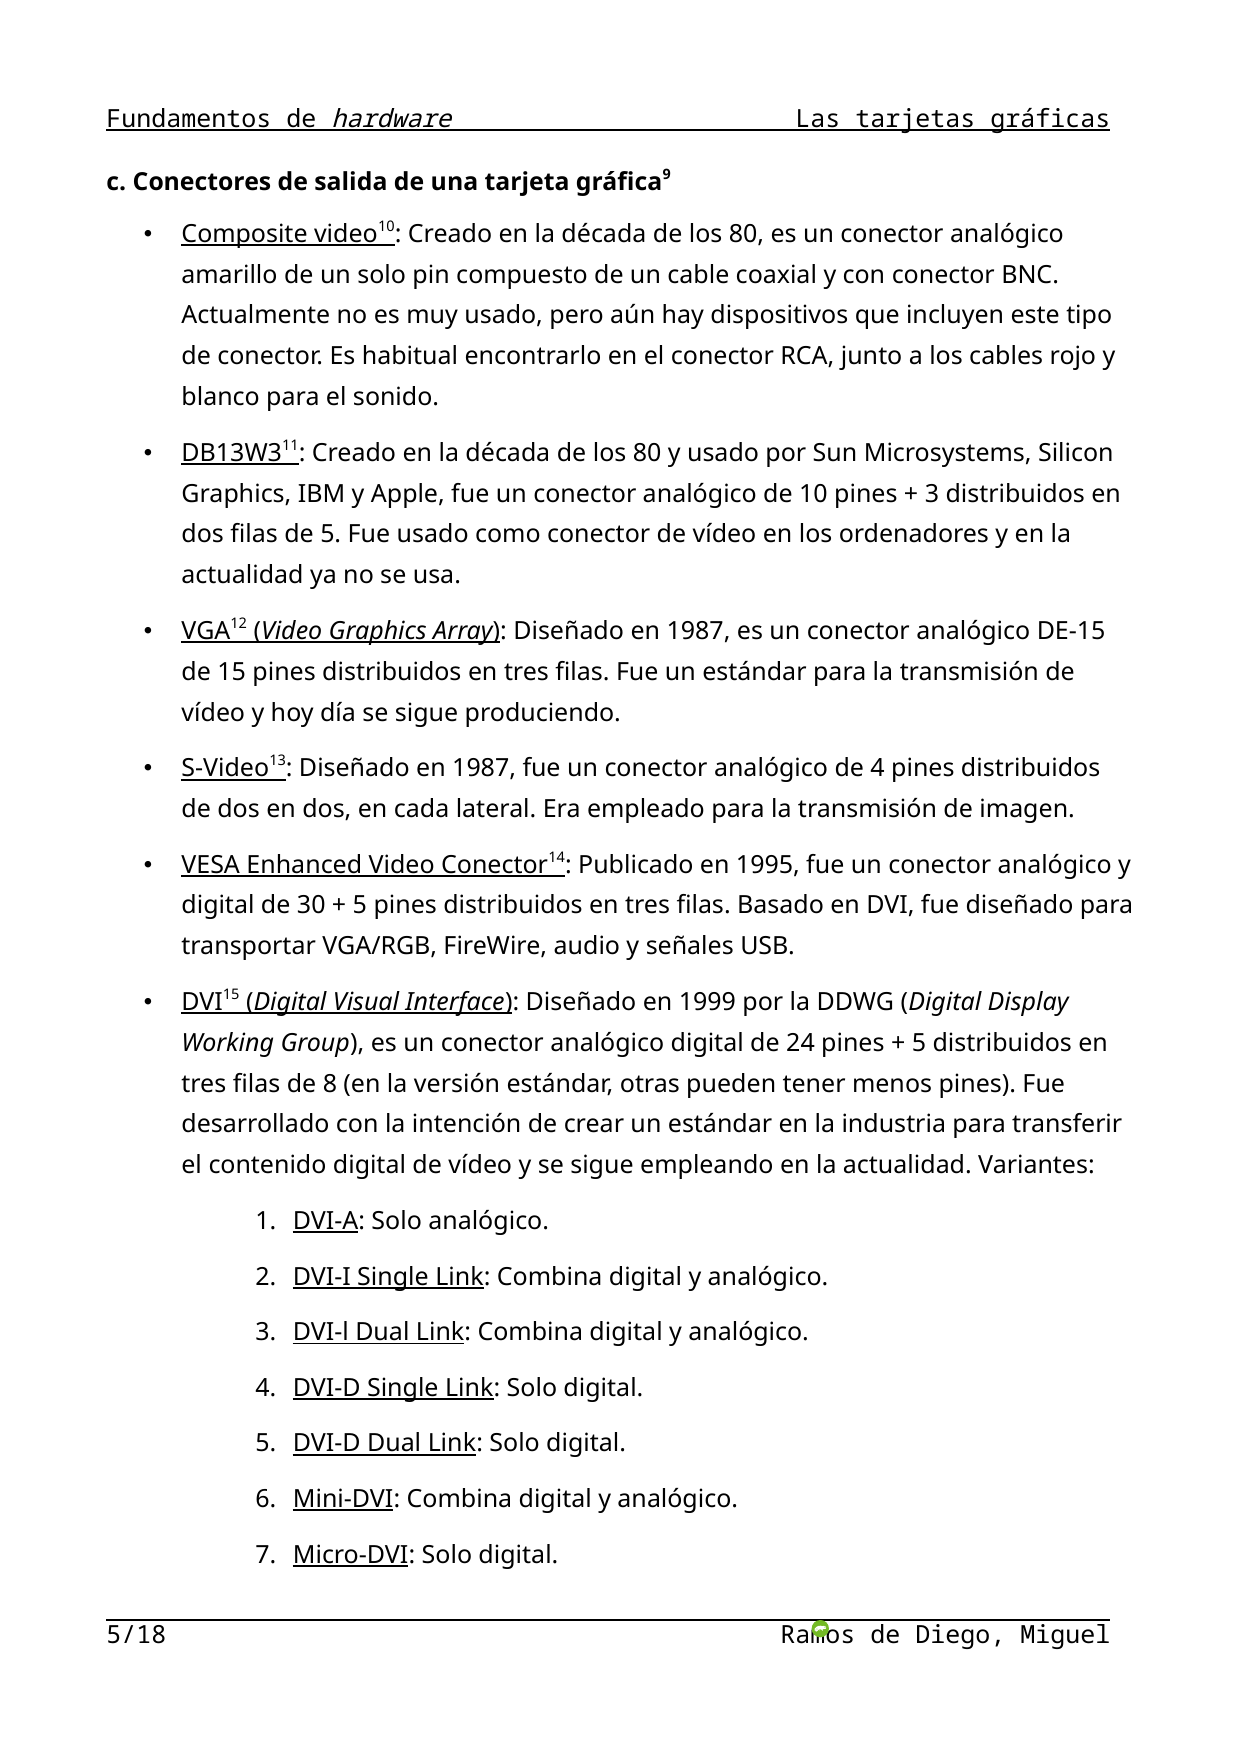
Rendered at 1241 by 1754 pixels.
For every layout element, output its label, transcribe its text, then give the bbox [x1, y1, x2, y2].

list DVI-A: Solo analógico. [255, 1202, 1134, 1237]
list DVI-I Single Link: Combina digital y analógico. [255, 1258, 1134, 1292]
list Composite video10: Creado en la década de los 80, es un conector analógico amarillo de un solo pin compuesto de un cable coaxial y con conector BNC. Actualmente no es muy usado, pero aún hay dispositivos que incluyen este tipo de conector. Es habitual encontrarlo en el conector RCA, junto a los cables rojo y blanco para el sonido. [144, 215, 1134, 413]
list S-Video13: Diseñado en 1987, fue un conector analógico de 4 pines distribuidos de dos en dos, en cada lateral. Era empleado para la transmisión de imagen. [144, 750, 1134, 825]
list Mini-DVI: Combina digital y analógico. [255, 1481, 1134, 1515]
list Micro-DVI: Solo digital. [255, 1536, 1134, 1570]
list VGA12 (Video Graphics Array): Diseñado en 1987, es un conector analógico DE-15 de 15 pines distribuidos en tres filas. Fue un estándar para la transmisión de vídeo y hoy día se sigue produciendo. [144, 612, 1134, 728]
list DVI-l Dual Link: Combina digital y analógico. [255, 1314, 1134, 1348]
list DVI-D Dual Link: Solo digital. [255, 1425, 1134, 1459]
list DVI-D Single Link: Solo digital. [255, 1369, 1134, 1403]
list VESA Enhanced Video Conector14: Publicado en 1995, fue un conector analógico y digital de 30 + 5 pines distribuidos en tres filas. Basado en DVI, fue diseñado para transportar VGA/RGB, FireWire, audio y señales USB. [144, 846, 1134, 962]
subtitle c. Conectores de salida de una tarjeta gráfica9 [106, 164, 1134, 198]
list DVI15 (Digital Visual Interface): Diseñado en 1999 por la DDWG (Digital Display Working Group), es un conector analógico digital de 24 pines + 5 distribuidos en tres filas de 8 (en la versión estándar, otras pueden tener menos pines). Fue desarrollado con la intención de crear un estándar en la industria para transferir el contenido digital de vídeo y se sigue empleando en la actualidad. Variantes: [144, 983, 1134, 1181]
list DB13W311: Creado en la década de los 80 y usado por Sun Microsystems, Silicon Graphics, IBM y Apple, fue un conector analógico de 10 pines + 3 distribuidos en dos filas de 5. Fue usado como conector de vídeo en los ordenadores y en la actualidad ya no se usa. [144, 434, 1134, 591]
